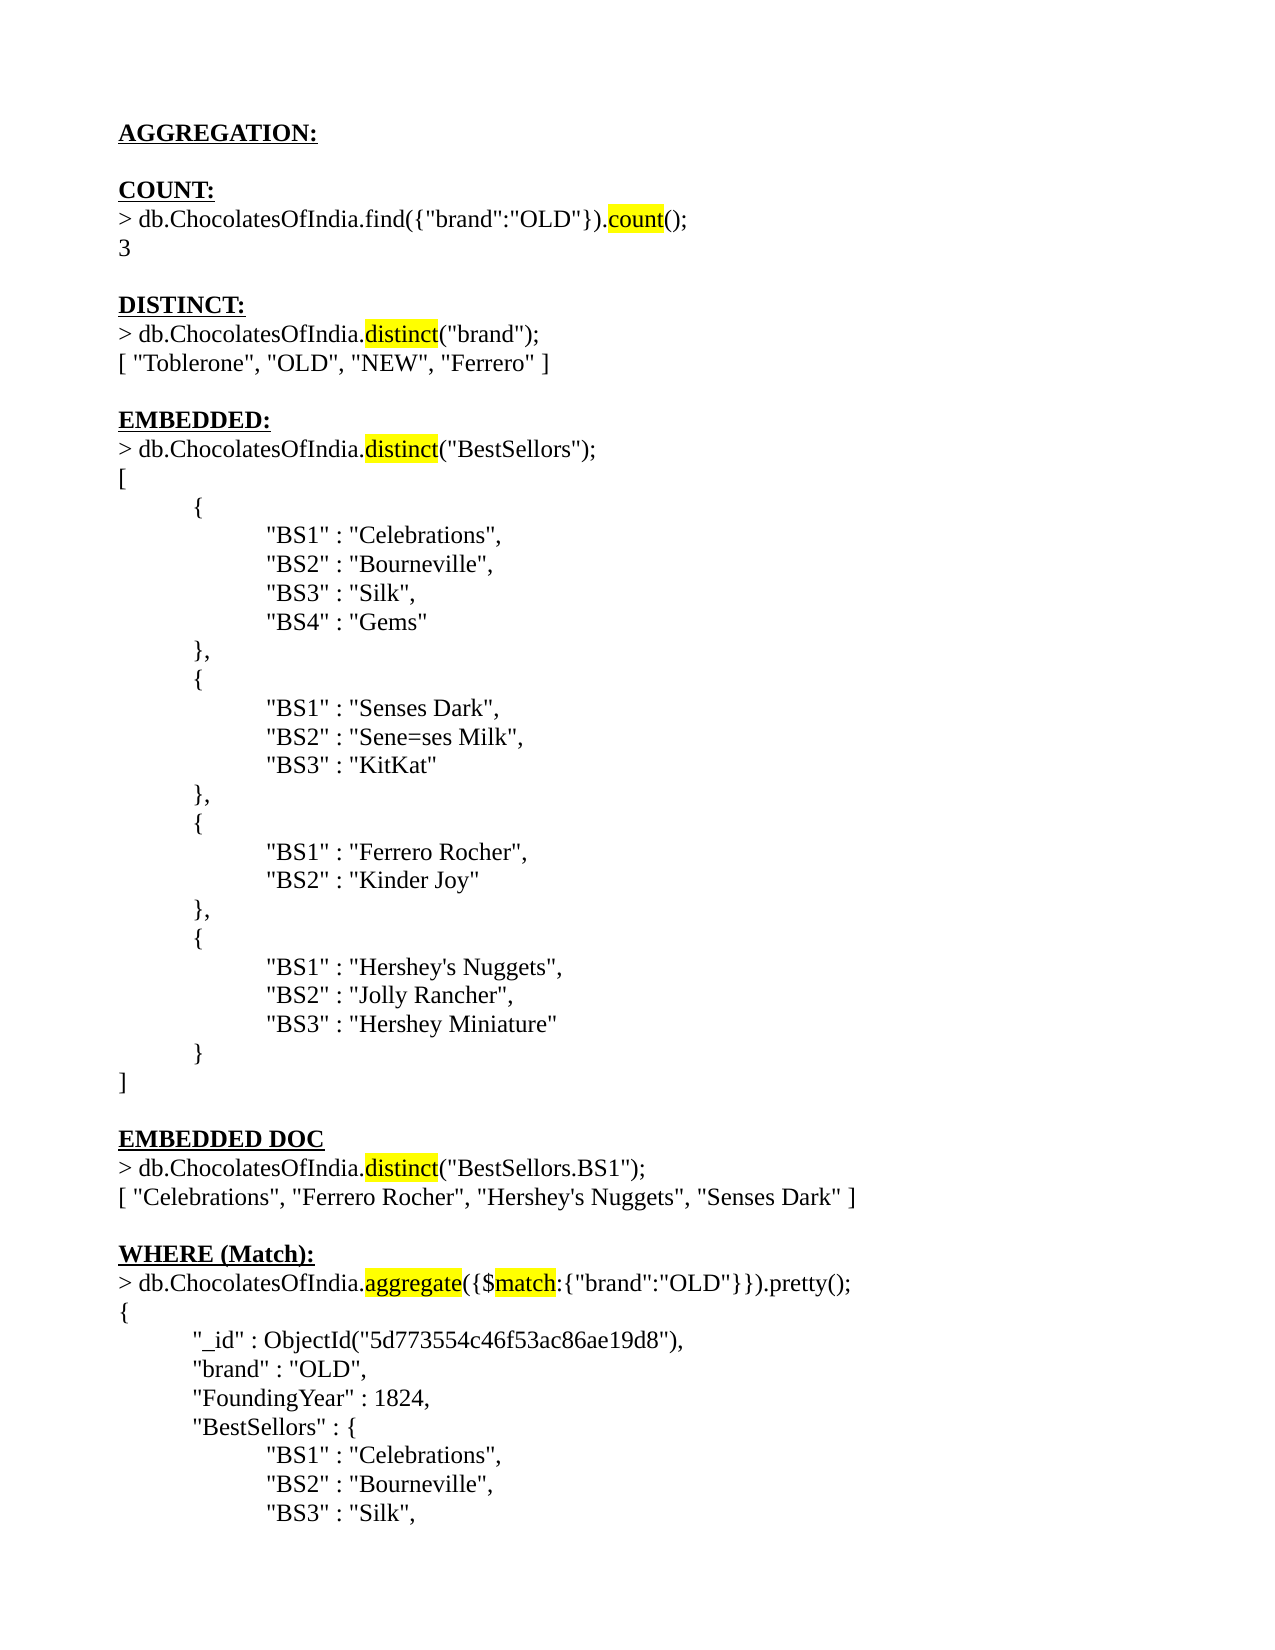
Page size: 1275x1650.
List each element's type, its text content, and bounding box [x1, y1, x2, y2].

text "BS1" : "Celebrations", [118, 1441, 1157, 1469]
text { [118, 1297, 1157, 1326]
text "BestSellors" : { [118, 1412, 1157, 1441]
text "BS2" : "Jolly Rancher", [118, 981, 1157, 1009]
text AGGREGATION: [118, 118, 1157, 147]
text "BS1" : "Senses Dark", [118, 693, 1157, 722]
text "BS3" : "Silk", [118, 578, 1157, 607]
text { [118, 808, 1157, 837]
text EMBEDDED: [118, 406, 1157, 434]
text } [118, 1038, 1157, 1067]
text [ [118, 463, 1157, 492]
text WHERE (Match): [118, 1239, 1157, 1268]
text "BS3" : "KitKat" [118, 751, 1157, 779]
text ] [118, 1067, 1157, 1096]
text EMBEDDED DOC [118, 1124, 1157, 1153]
text > db.ChocolatesOfIndia.distinct("BestSellors"); [118, 434, 1157, 463]
text DISTINCT: [118, 291, 1157, 319]
text "BS1" : "Hershey's Nuggets", [118, 952, 1157, 981]
text > db.ChocolatesOfIndia.aggregate({$match:{"brand":"OLD"}}).pretty(); [118, 1268, 1157, 1297]
text "BS1" : "Celebrations", [118, 521, 1157, 549]
text }, [118, 894, 1157, 923]
text "FoundingYear" : 1824, [118, 1383, 1157, 1412]
text "_id" : ObjectId("5d773554c46f53ac86ae19d8"), [118, 1326, 1157, 1354]
text "BS1" : "Ferrero Rocher", [118, 837, 1157, 866]
text { [118, 664, 1157, 693]
text > db.ChocolatesOfIndia.distinct("BestSellors.BS1"); [118, 1153, 1157, 1182]
text > db.ChocolatesOfIndia.distinct("brand"); [118, 319, 1157, 348]
text { [118, 492, 1157, 521]
text { [118, 923, 1157, 952]
text "BS2" : "Bourneville", [118, 549, 1157, 578]
text "brand" : "OLD", [118, 1354, 1157, 1383]
text "BS3" : "Silk", [118, 1498, 1157, 1527]
text COUNT: [118, 176, 1157, 204]
text "BS2" : "Kinder Joy" [118, 866, 1157, 894]
text }, [118, 779, 1157, 808]
text }, [118, 636, 1157, 664]
text 3 [118, 233, 1157, 262]
text "BS4" : "Gems" [118, 607, 1157, 636]
text "BS3" : "Hershey Miniature" [118, 1009, 1157, 1038]
text [ "Toblerone", "OLD", "NEW", "Ferrero" ] [118, 348, 1157, 377]
text [ "Celebrations", "Ferrero Rocher", "Hershey's Nuggets", "Senses Dark" ] [118, 1182, 1157, 1211]
text > db.ChocolatesOfIndia.find({"brand":"OLD"}).count(); [118, 204, 1157, 233]
text "BS2" : "Bourneville", [118, 1469, 1157, 1498]
text "BS2" : "Sene=ses Milk", [118, 722, 1157, 751]
